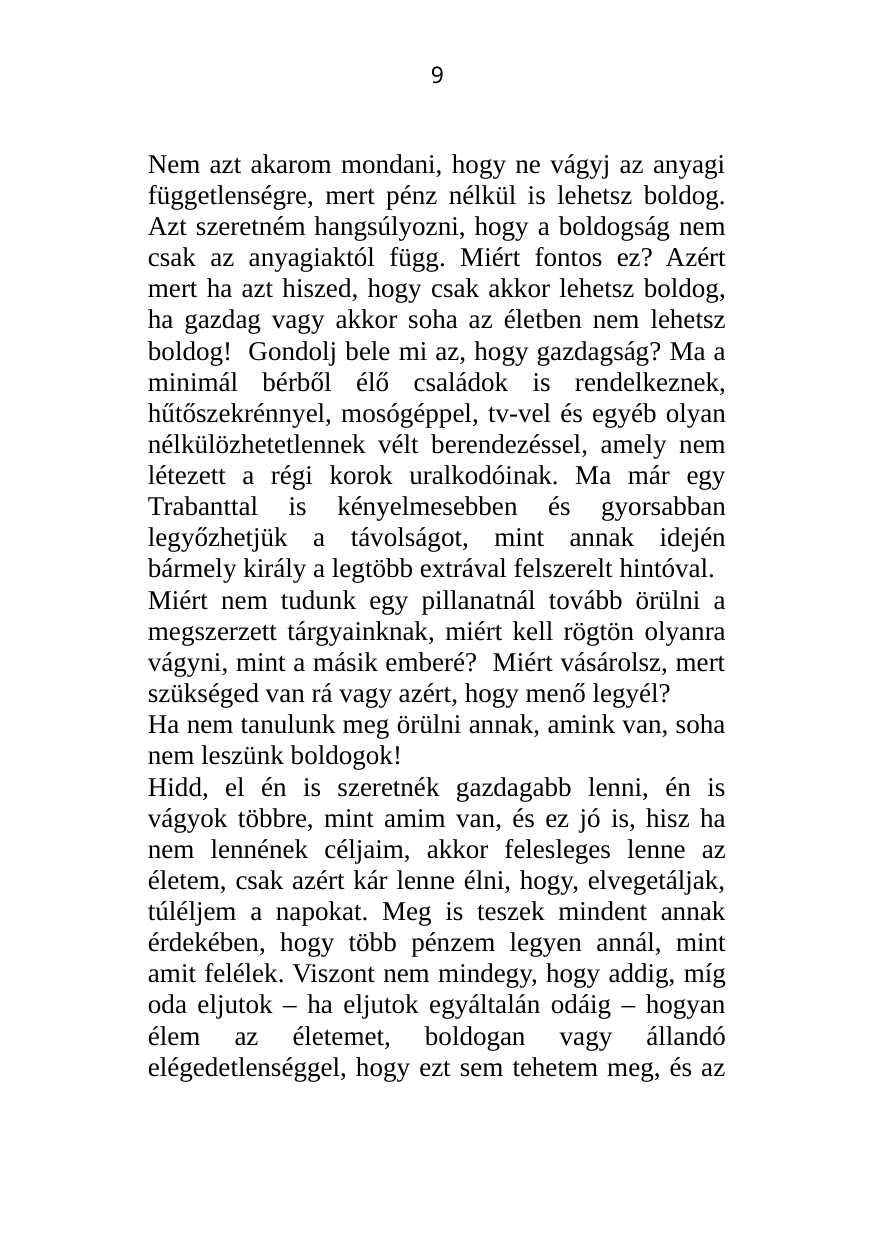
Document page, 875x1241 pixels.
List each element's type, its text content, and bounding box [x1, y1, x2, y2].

text Miért nem tudunk egy pillanatnál tovább örülni a megszerzett tárgyainknak, miért kell rögtön olyanra vágyni, mint a másik emberé? Miért vásárolsz, mert szükséged van rá vagy azért, hogy menő legyél? [148, 584, 726, 708]
text Hidd, el én is szeretnék gazdagabb lenni, én is vágyok többre, mint amim van, és ez jó is, hisz ha nem lennének céljaim, akkor felesleges lenne az életem, csak azért kár lenne élni, hogy, elvegetáljak, túléljem a napokat. Meg is teszek mindent annak érdekében, hogy több pénzem legyen annál, mint amit felélek. Viszont nem mindegy, hogy addig, míg oda eljutok – ha eljutok egyáltalán odáig – hogyan élem az életemet, boldogan vagy állandó elégedetlenséggel, hogy ezt sem tehetem meg, és az [148, 771, 726, 1082]
text Ha nem tanulunk meg örülni annak, amink van, soha nem leszünk boldogok! [148, 708, 726, 771]
text Nem azt akarom mondani, hogy ne vágyj az anyagi függetlenségre, mert pénz nélkül is lehetsz boldog. Azt szeretném hangsúlyozni, hogy a boldogság nem csak az anyagiaktól függ. Miért fontos ez? Azért mert ha azt hiszed, hogy csak akkor lehetsz boldog, ha gazdag vagy akkor soha az életben nem lehetsz boldog! Gondolj bele mi az, hogy gazdagság? Ma a minimál bérből élő családok is rendelkeznek, hűtőszekrénnyel, mosógéppel, tv-vel és egyéb olyan nélkülözhetetlennek vélt berendezéssel, amely nem létezett a régi korok uralkodóinak. Ma már egy Trabanttal is kényelmesebben és gyorsabban legyőzhetjük a távolságot, mint annak idején bármely király a legtöbb extrával felszerelt hintóval. [148, 148, 726, 584]
